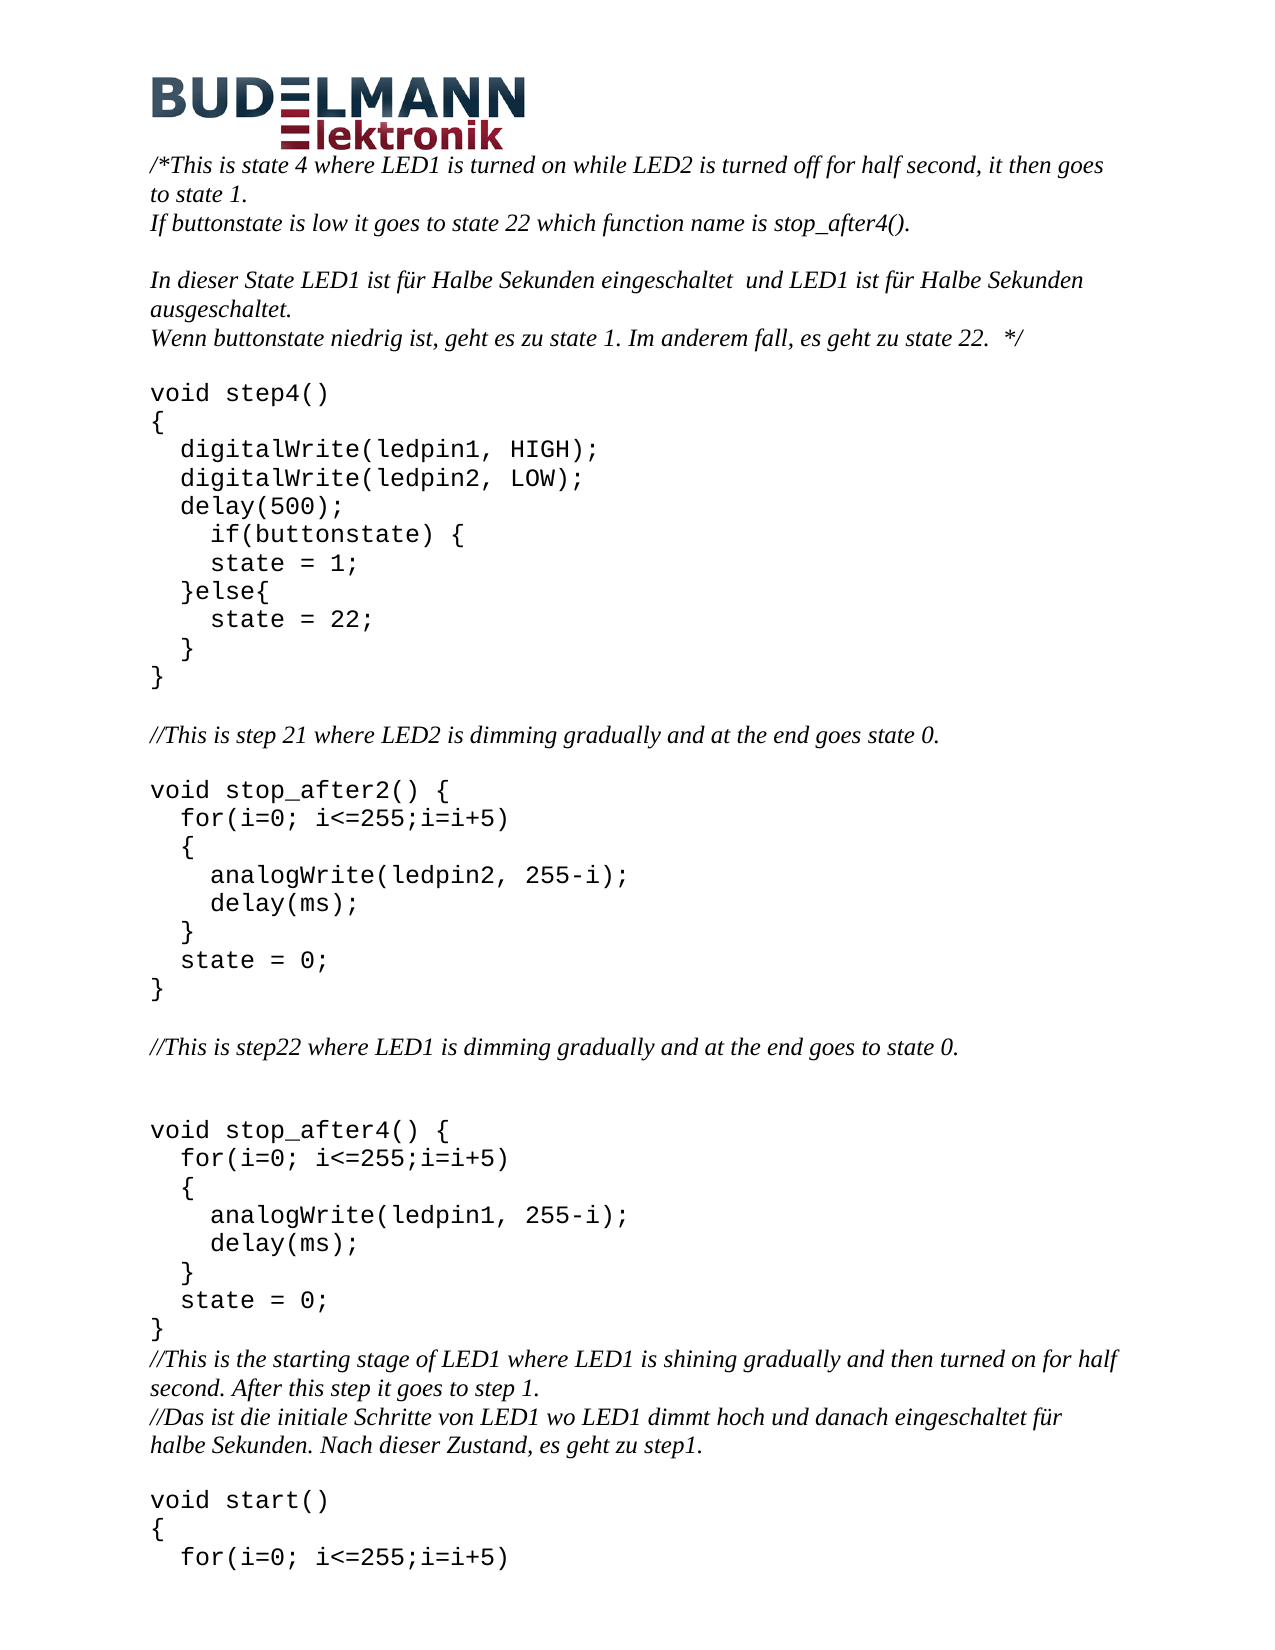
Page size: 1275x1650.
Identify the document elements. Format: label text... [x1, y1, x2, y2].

text Wenn buttonstate niedrig ist, geht es zu state 1. Im anderem fall, es geht zu state 22. */ [150, 323, 1125, 351]
text void start() [150, 1488, 1125, 1516]
text state = 0; [150, 1288, 1125, 1316]
text analogWrite(ledpin2, 255-i); [150, 862, 1125, 891]
text }else{ [150, 578, 1125, 607]
text state = 1; [150, 550, 1125, 578]
text { [150, 408, 1125, 437]
text } [150, 976, 1125, 1004]
text { [150, 834, 1125, 862]
text state = 22; [150, 607, 1125, 635]
text } [150, 663, 1125, 692]
text for(i=0; i<=255;i=i+5) [150, 1146, 1125, 1174]
text } [150, 635, 1125, 663]
text /*This is state 4 where LED1 is turned on while LED2 is turned off for half second, it then goes to state 1. [150, 150, 1125, 208]
text } [150, 919, 1125, 947]
text digitalWrite(ledpin1, HIGH); [150, 437, 1125, 465]
text void stop_after2() { [150, 777, 1125, 806]
text } [150, 1316, 1125, 1344]
text If buttonstate is low it goes to state 22 which function name is stop_after4(). [150, 208, 1125, 236]
text In dieser State LED1 ist für Halbe Sekunden eingeschaltet und LED1 ist für Halbe Sekunden ausgeschaltet. [150, 265, 1125, 323]
text digitalWrite(ledpin2, LOW); [150, 465, 1125, 493]
text if(buttonstate) { [150, 522, 1125, 550]
text //This is step 21 where LED2 is dimming gradually and at the end goes state 0. [150, 720, 1125, 749]
text state = 0; [150, 947, 1125, 976]
text void step4() [150, 380, 1125, 408]
text for(i=0; i<=255;i=i+5) [150, 806, 1125, 834]
text analogWrite(ledpin1, 255-i); [150, 1203, 1125, 1231]
text } [150, 1259, 1125, 1288]
text //This is step22 where LED1 is dimming gradually and at the end goes to state 0. [150, 1032, 1125, 1061]
text delay(ms); [150, 891, 1125, 919]
text for(i=0; i<=255;i=i+5) [150, 1544, 1125, 1573]
text //This is the starting stage of LED1 where LED1 is shining gradually and then turned on for half second. After this step it goes to step 1. [150, 1344, 1125, 1402]
text { [150, 1174, 1125, 1203]
text { [150, 1516, 1125, 1544]
text void stop_after4() { [150, 1118, 1125, 1146]
text delay(ms); [150, 1231, 1125, 1259]
text //Das ist die initiale Schritte von LED1 wo LED1 dimmt hoch und danach eingeschaltet für halbe Sekunden. Nach dieser Zustand, es geht zu step1. [150, 1402, 1125, 1459]
text delay(500); [150, 493, 1125, 522]
